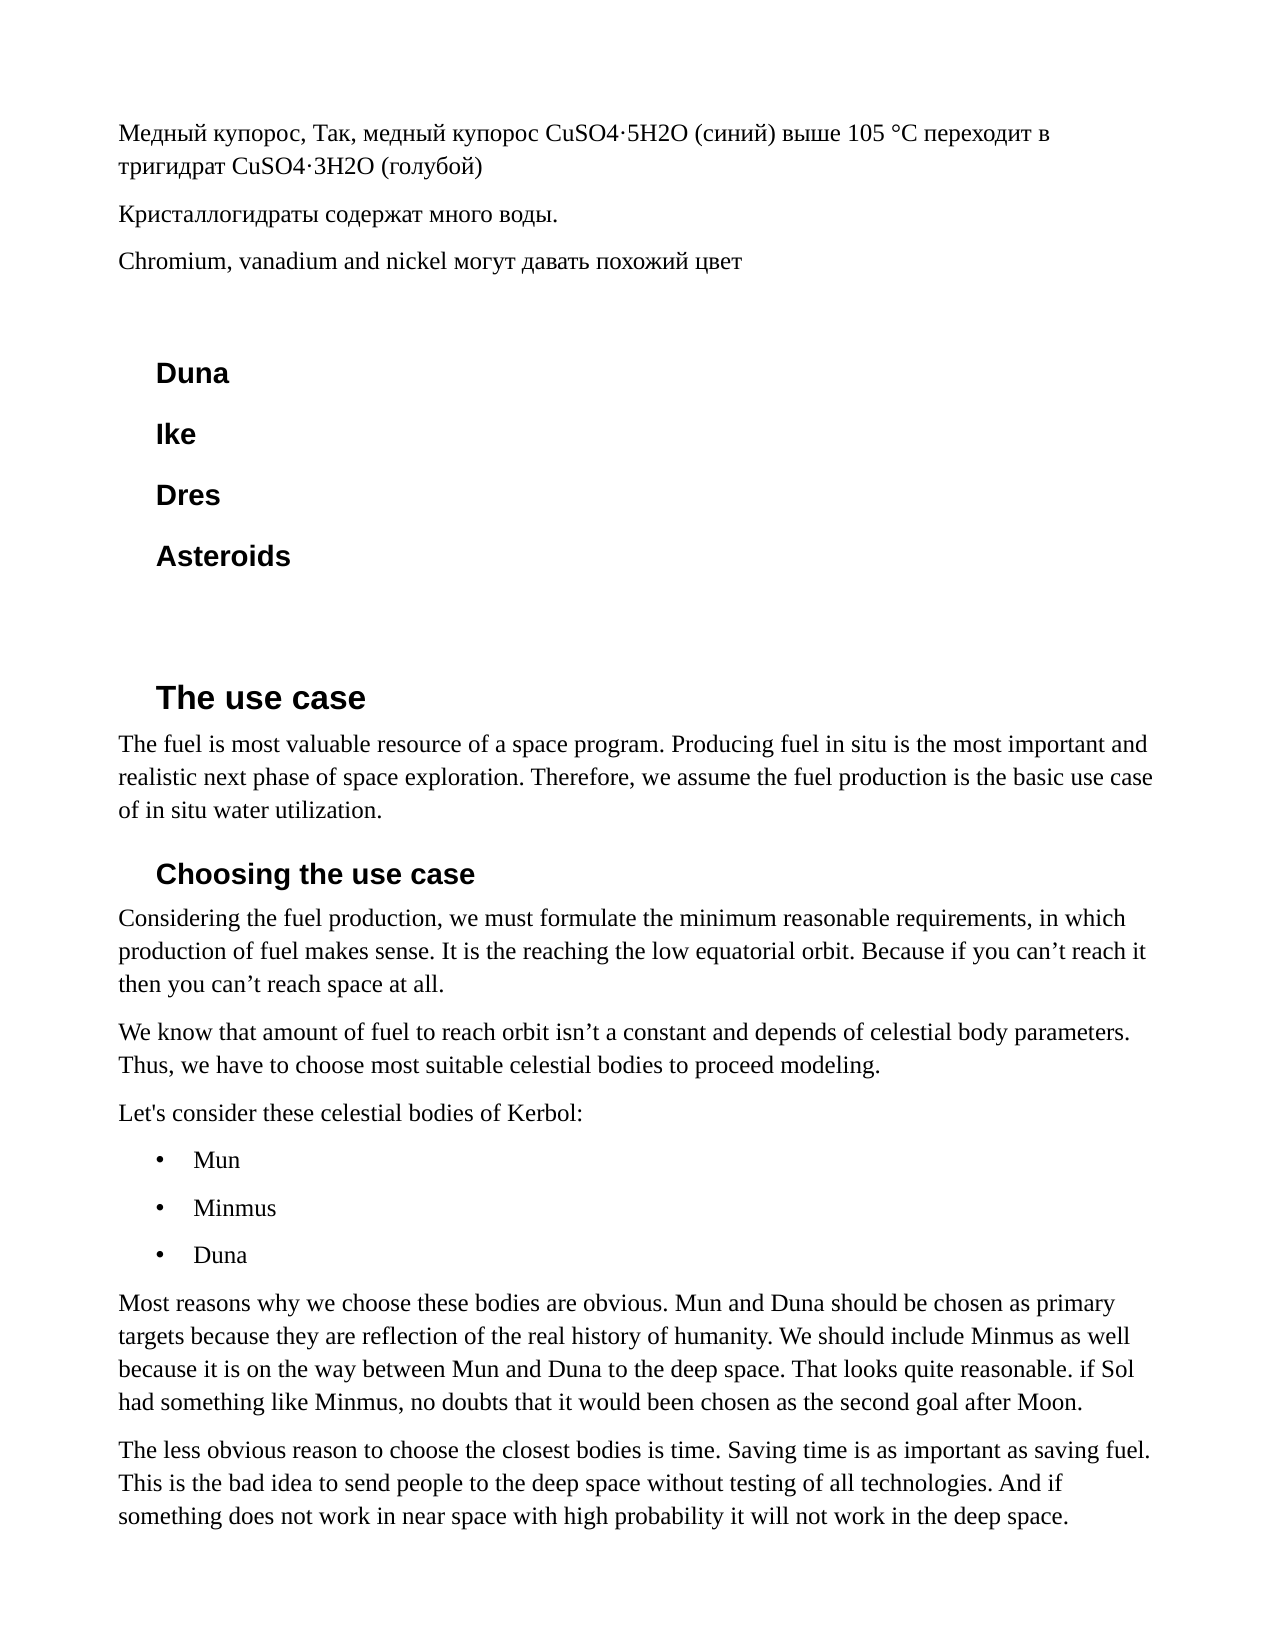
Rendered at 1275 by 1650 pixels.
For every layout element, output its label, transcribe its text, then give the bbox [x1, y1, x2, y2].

subtitle Asteroids [156, 539, 1157, 572]
text Медный купорос, Так, медный купорос CuSO4·5H2O (синий) выше 105 °C переходит в тригидрат CuSO4·3H2O (голубой) [118, 118, 1157, 180]
text The less obvious reason to choose the closest bodies is time. Saving time is as important as saving fuel. This is the bad idea to send people to the deep space without testing of all technologies. And if something does not work in near space with high probability it will not work in the deep space. [118, 1435, 1157, 1529]
list Duna [156, 1240, 1157, 1269]
text We know that amount of fuel to reach orbit isn’t a constant and depends of celestial body parameters. Thus, we have to choose most suitable celestial bodies to proceed modeling. [118, 1017, 1157, 1079]
text The fuel is most valuable resource of a space program. Producing fuel in situ is the most important and realistic next phase of space exploration. Therefore, we assume the fuel production is the basic use case of in situ water utilization. [118, 729, 1157, 824]
subtitle The use case [156, 678, 1157, 716]
text Considering the fuel production, we must formulate the minimum reasonable requirements, in which production of fuel makes sense. It is the reaching the low equatorial orbit. Because if you can’t reach it then you can’t reach space at all. [118, 903, 1157, 998]
text Let's consider these celestial bodies of Kerbol: [118, 1098, 1157, 1126]
text Chromium, vanadium and nickel могут давать похожий цвет [118, 246, 1157, 275]
subtitle Dres [156, 478, 1157, 512]
subtitle Choosing the use case [156, 857, 1157, 891]
subtitle Duna [156, 356, 1157, 390]
text Most reasons why we choose these bodies are obvious. Mun and Duna should be chosen as primary targets because they are reflection of the real history of humanity. We should include Minmus as well because it is on the way between Mun and Duna to the deep space. That looks quite reasonable. if Sol had something like Minmus, no doubts that it would been chosen as the second goal after Moon. [118, 1288, 1157, 1416]
list Mun [156, 1145, 1157, 1174]
text Кристаллогидраты содержат много воды. [118, 199, 1157, 227]
subtitle Ike [156, 417, 1157, 451]
list Minmus [156, 1193, 1157, 1222]
